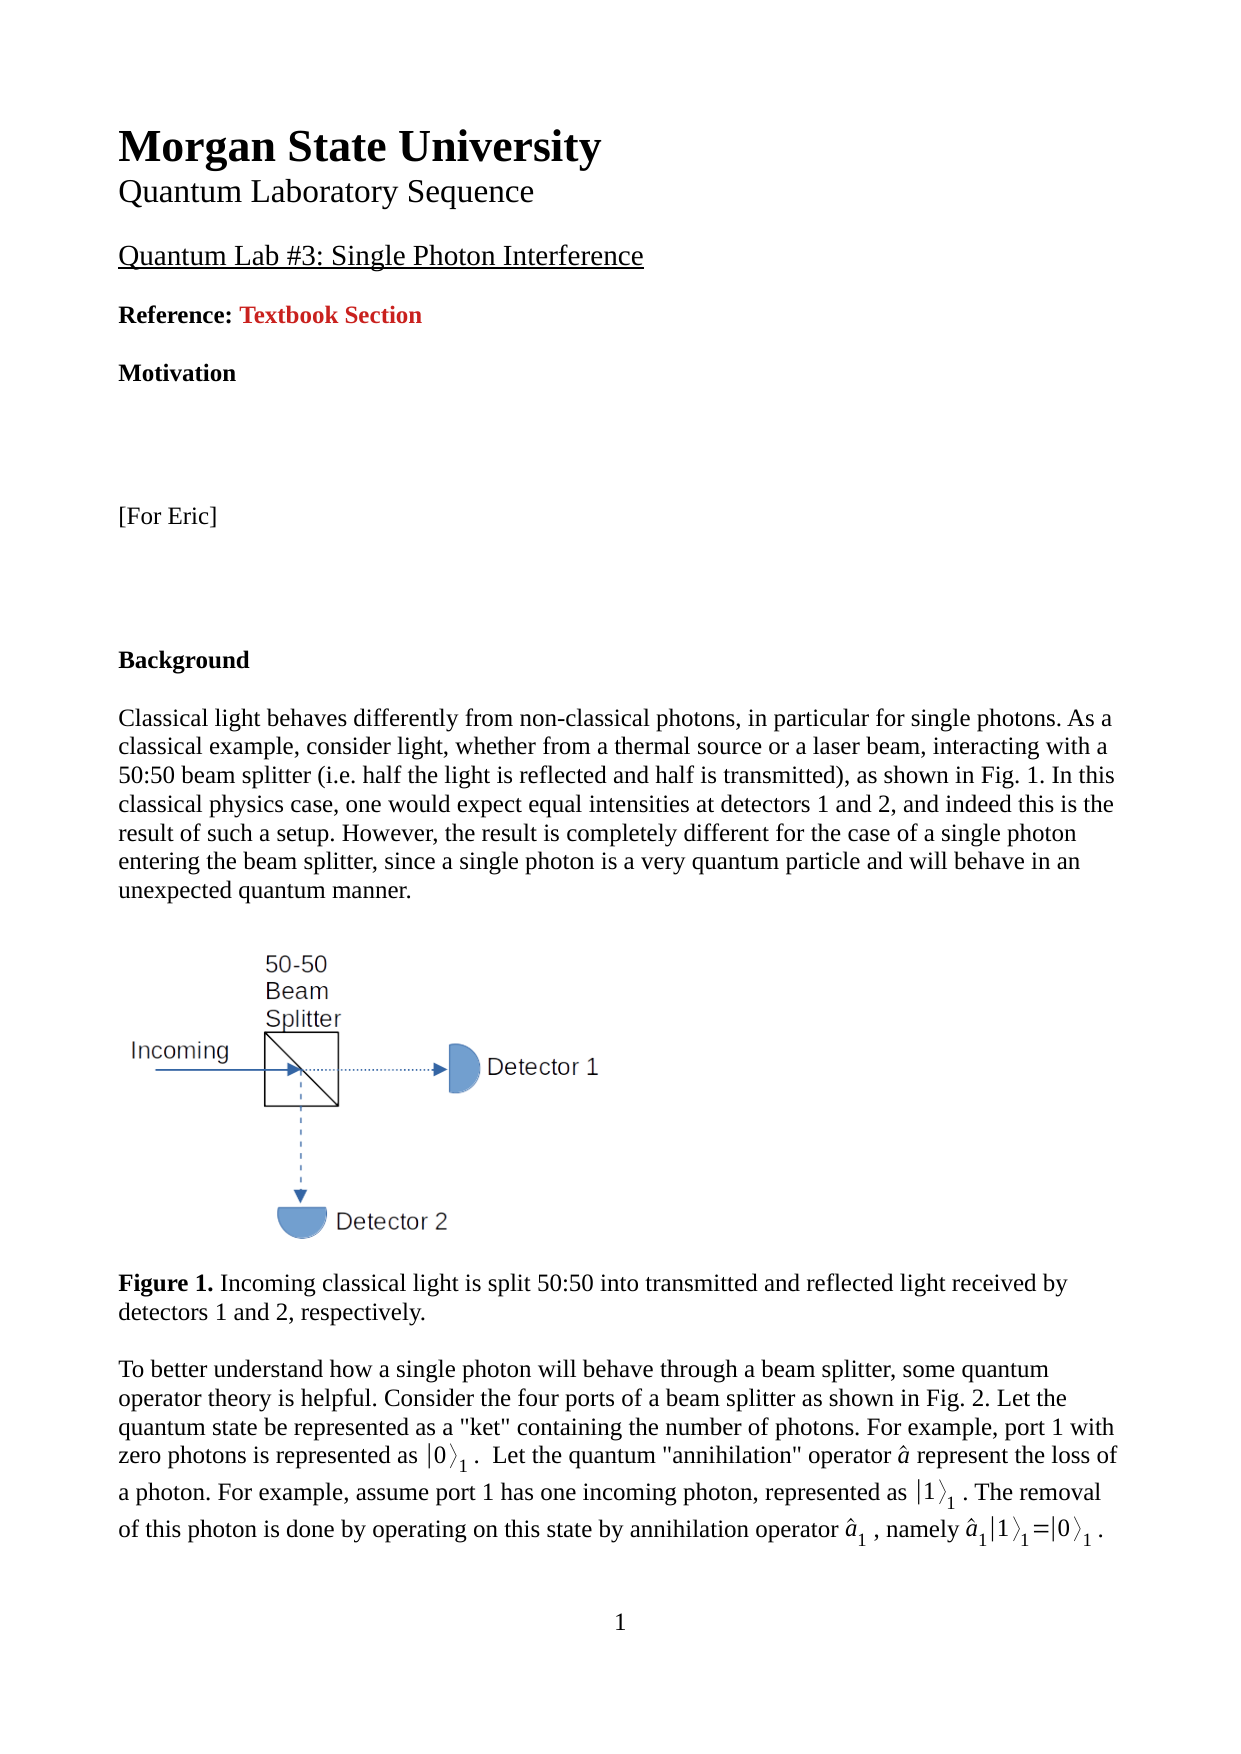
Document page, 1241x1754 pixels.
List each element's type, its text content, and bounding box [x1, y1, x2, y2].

text Classical light behaves differently from non-classical photons, in particular for single photons. As a classical example, consider light, whether from a thermal source or a laser beam, interacting with a 50:50 beam splitter (i.e. half the light is reflected and half is transmitted), as shown in Fig. 1. In this classical physics case, one would expect equal intensities at detectors 1 and 2, and indeed this is the result of such a setup. However, the result is completely different for the case of a single photon entering the beam splitter, since a single photon is a very quantum particle and will behave in an unexpected quantum manner. [118, 703, 1122, 904]
text Morgan State University [118, 118, 1122, 171]
text Reference: Textbook Section [118, 300, 1122, 329]
picture [121, 945, 609, 1240]
text Quantum Laboratory Sequence [118, 171, 1122, 209]
text Quantum Lab #3: Single Photon Interference [118, 238, 1122, 271]
text To better understand how a single photon will behave through a beam splitter, some quantum operator theory is helpful. Consider the four ports of a beam splitter as shown in Fig. 2. Let the quantum state be represented as a "ket" containing the number of photons. For example, port 1 with zero photons is represented as. Let the quantum "annihilation" operatorrepresent the loss of a photon. For example, assume port 1 has one incoming photon, represented as. The removal of this photon is done by operating on this state by annihilation operator, namely. Note that the subscripts should match to keep track of the operator on specific ports. To create a photon, we use the photon "creation" operator , which is the adjoint of. For example, to create another photon into port 1, the equation is, which shows that now port 1 has 2 photons entering it. [118, 1354, 1122, 1550]
text Motivation [118, 358, 1122, 386]
text [For Eric] [118, 501, 1122, 530]
text Background [118, 645, 1122, 674]
text Figure 1. Incoming classical light is split 50:50 into transmitted and reflected light received by detectors 1 and 2, respectively. [118, 1268, 1122, 1326]
